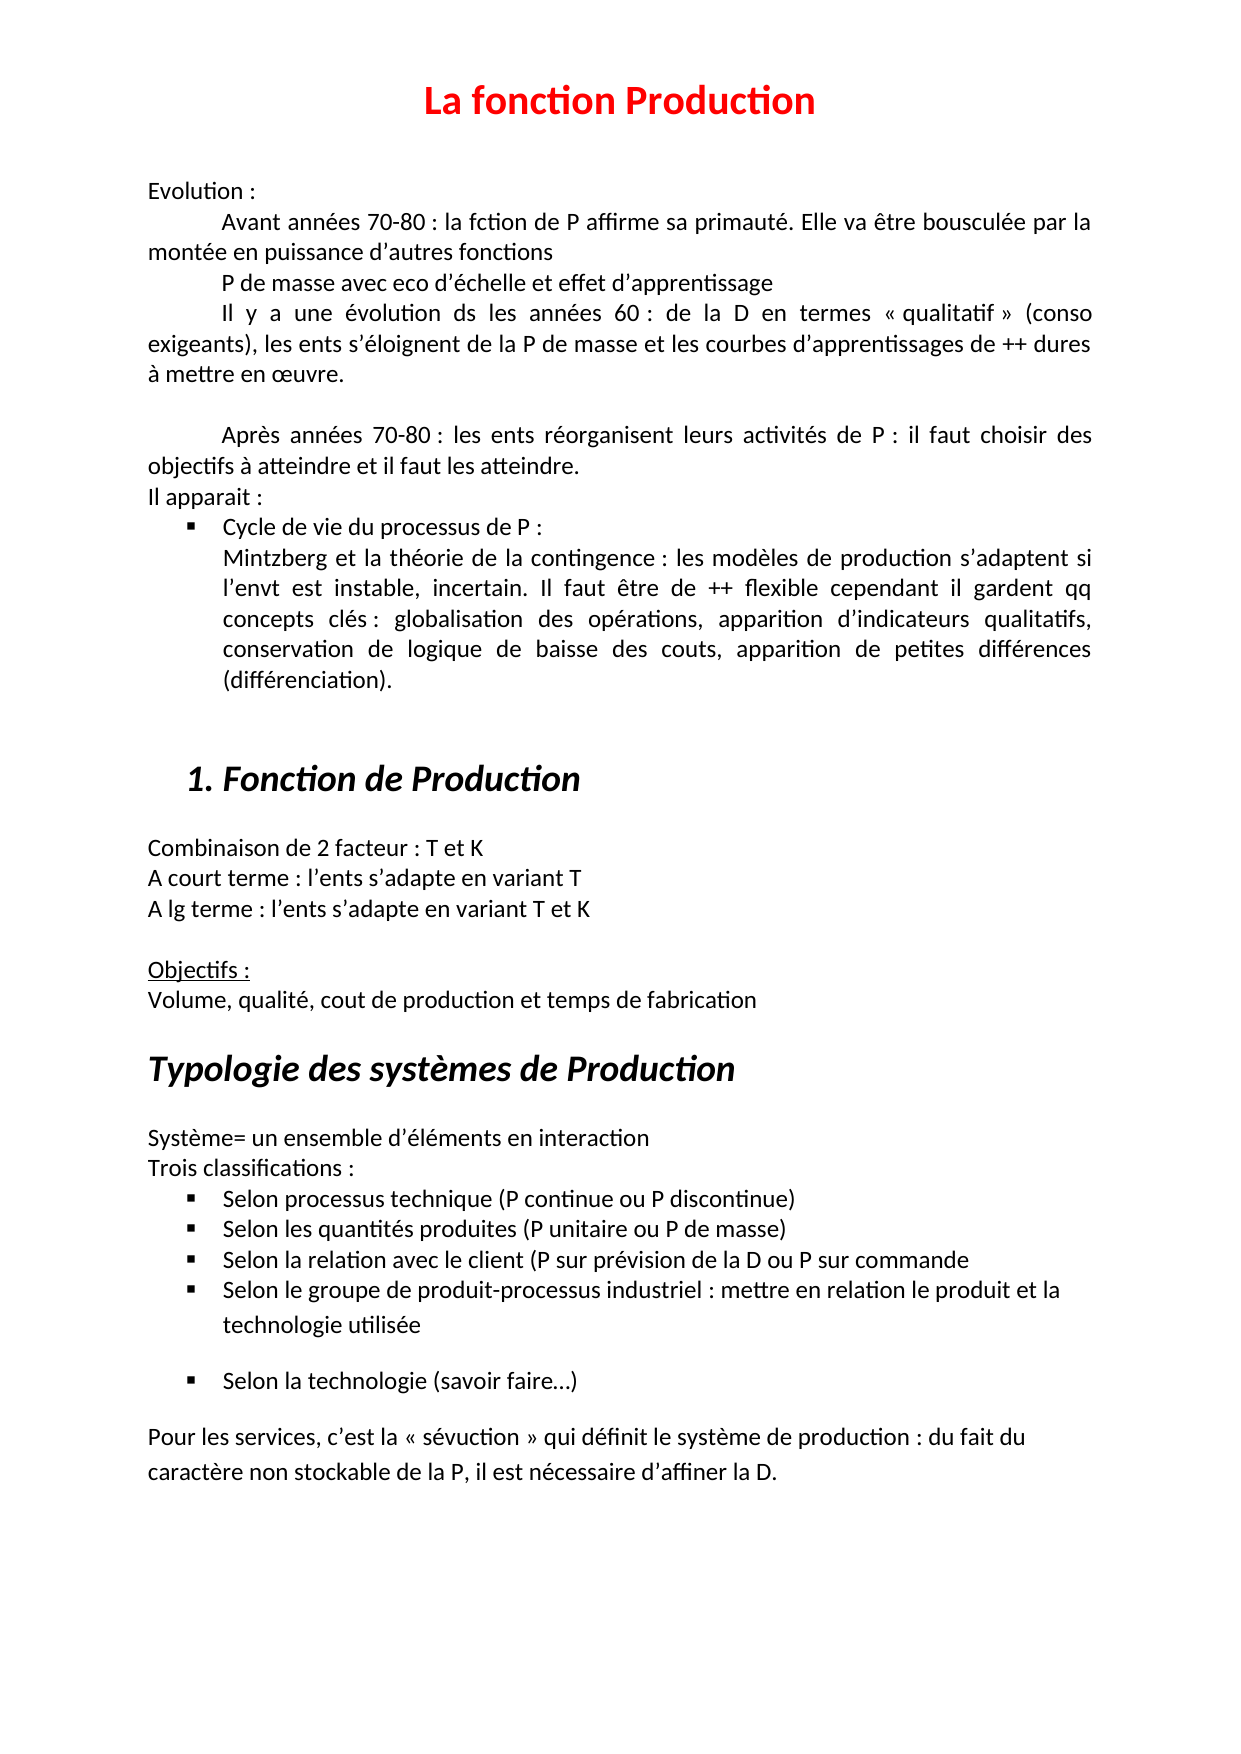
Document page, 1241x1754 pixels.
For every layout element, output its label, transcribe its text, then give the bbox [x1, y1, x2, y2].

text Système= un ensemble d’éléments en interaction [148, 1122, 1093, 1152]
text Volume, qualité, cout de production et temps de fabrication [148, 984, 1093, 1015]
text Evolution : [148, 176, 1093, 206]
list Mintzberg et la théorie de la contingence : les modèles de production s’adaptent si l’envt est instable, incertain. Il faut être de ++ flexible cependant il gardent qq concepts clés : globalisation des opérations, apparition d’indicateurs qualitatifs, conservation de logique de baisse des couts, apparition de petites différences (différenciation). [223, 542, 1093, 694]
list Selon la relation avec le client (P sur prévision de la D ou P sur commande [185, 1244, 1093, 1274]
text Il y a une évolution ds les années 60 : de la D en termes « qualitatif » (conso exigeants), les ents s’éloignent de la P de masse et les courbes d’apprentissages de ++ dures à mettre en œuvre. [148, 298, 1093, 389]
text Objectifs : [148, 954, 1093, 984]
subtitle Fonction de Production [185, 755, 1093, 801]
text Combinaison de 2 facteur : T et K [148, 832, 1093, 862]
text Après années 70-80 : les ents réorganisent leurs activités de P : il faut choisir des objectifs à atteindre et il faut les atteindre. [148, 420, 1093, 481]
text La fonction Production [148, 74, 1093, 125]
text Pour les services, c’est la « sévuction » qui définit le système de production : du fait du caractère non stockable de la P, il est nécessaire d’affiner la D. [148, 1421, 1093, 1487]
text A lg terme : l’ents s’adapte en variant T et K [148, 893, 1093, 923]
subtitle Typologie des systèmes de Production [148, 1045, 1093, 1091]
list Selon processus technique (P continue ou P discontinue) [185, 1183, 1093, 1213]
list Cycle de vie du processus de P : [185, 511, 1093, 542]
text Avant années 70-80 : la fction de P affirme sa primauté. Elle va être bousculée par la montée en puissance d’autres fonctions [148, 206, 1093, 267]
text Trois classifications : [148, 1152, 1093, 1183]
text A court terme : l’ents s’adapte en variant T [148, 862, 1093, 893]
text P de masse avec eco d’échelle et effet d’apprentissage [148, 267, 1093, 298]
list Selon la technologie (savoir faire…) [185, 1365, 1093, 1396]
list Selon le groupe de produit-processus industriel : mettre en relation le produit et la technologie utilisée [185, 1274, 1093, 1340]
text Il apparait : [148, 481, 1093, 511]
list Selon les quantités produites (P unitaire ou P de masse) [185, 1213, 1093, 1244]
